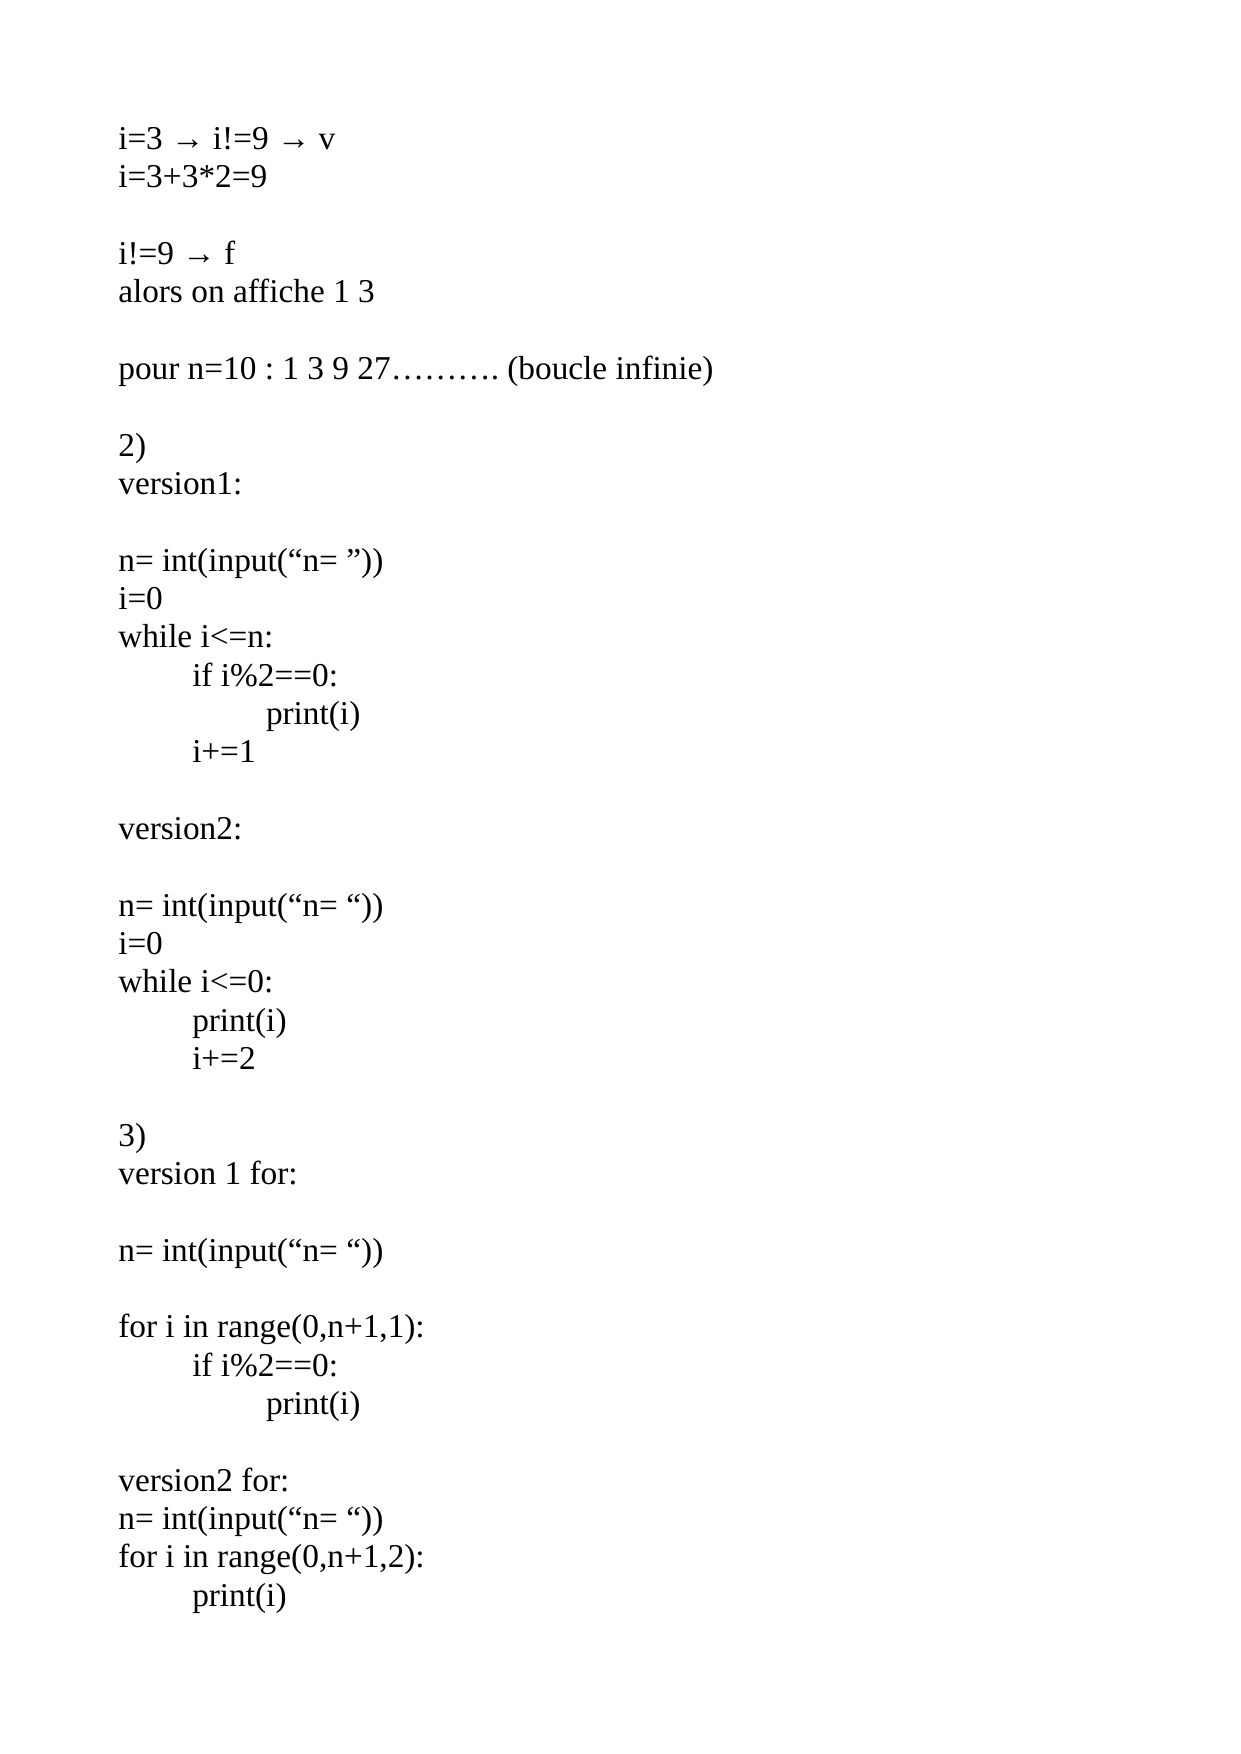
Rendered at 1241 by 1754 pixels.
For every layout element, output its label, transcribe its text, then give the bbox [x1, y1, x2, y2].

text 3) [118, 1115, 1122, 1153]
text print(i) [118, 1383, 1122, 1421]
text version1: [118, 463, 1122, 501]
text i=0 [118, 578, 1122, 616]
text i!=9 → f [118, 233, 1122, 271]
text print(i) [118, 693, 1122, 731]
text 2) [118, 425, 1122, 463]
text print(i) [118, 1000, 1122, 1038]
text n= int(input(“n= “)) [118, 1498, 1122, 1536]
text pour n=10 : 1 3 9 27………. (boucle infinie) [118, 348, 1122, 386]
text i=3 → i!=9 → v [118, 118, 1122, 156]
text n= int(input(“n= “)) [118, 1230, 1122, 1268]
text for i in range(0,n+1,1): [118, 1306, 1122, 1345]
text i=3+3*2=9 [118, 156, 1122, 195]
text n= int(input(“n= ”)) [118, 540, 1122, 578]
text if i%2==0: [118, 655, 1122, 693]
text print(i) [118, 1575, 1122, 1613]
text alors on affiche 1 3 [118, 271, 1122, 310]
text i+=2 [118, 1038, 1122, 1076]
text n= int(input(“n= “)) [118, 885, 1122, 923]
text version 1 for: [118, 1153, 1122, 1191]
text i=0 [118, 923, 1122, 961]
text if i%2==0: [118, 1345, 1122, 1383]
text version2: [118, 808, 1122, 846]
text while i<=n: [118, 616, 1122, 655]
text i+=1 [118, 731, 1122, 770]
text for i in range(0,n+1,2): [118, 1536, 1122, 1575]
text while i<=0: [118, 961, 1122, 1000]
text version2 for: [118, 1460, 1122, 1498]
